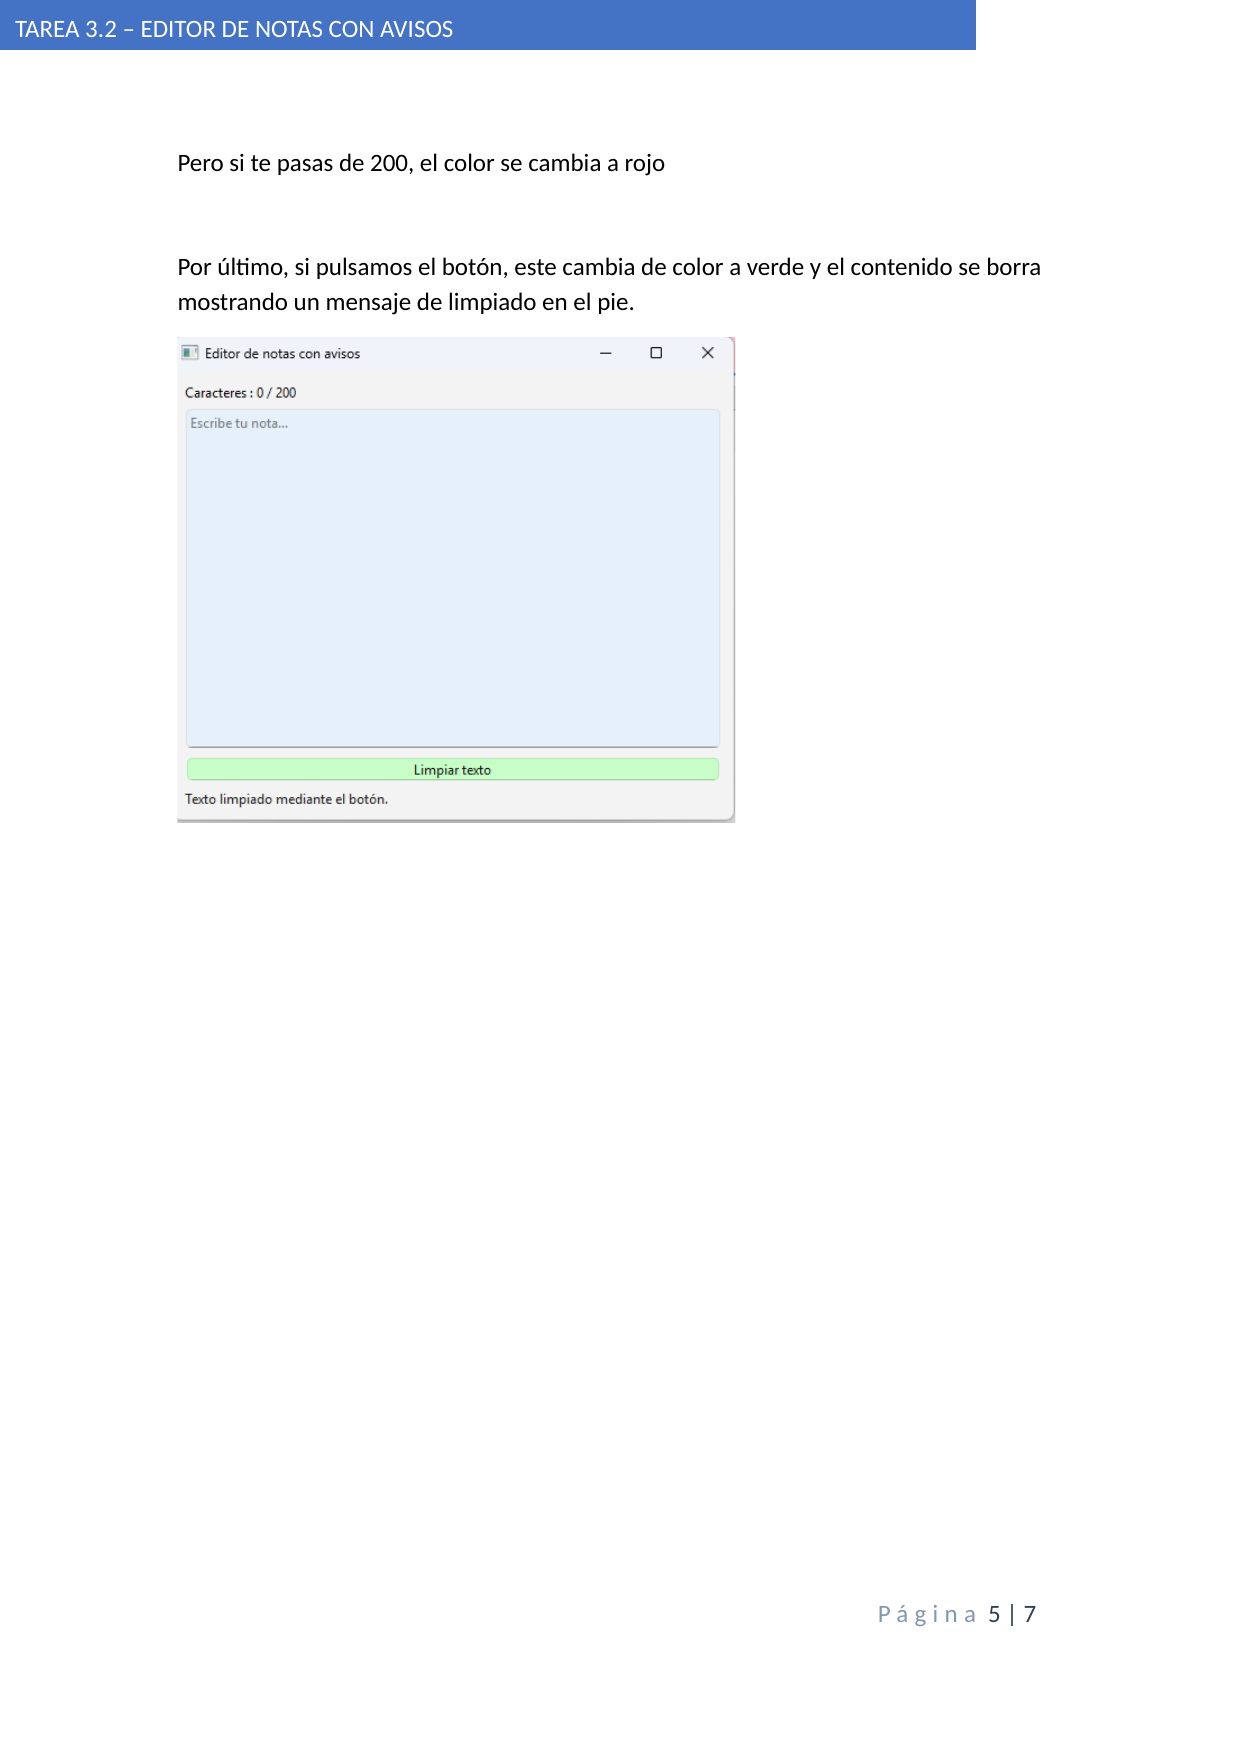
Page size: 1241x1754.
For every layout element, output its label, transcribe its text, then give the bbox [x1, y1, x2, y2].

text Por último, si pulsamos el botón, este cambia de color a verde y el contenido se borra mostrando un mensaje de limpiado en el pie. [177, 251, 1063, 316]
text Pero si te pasas de 200, el color se cambia a rojo [177, 148, 1063, 178]
